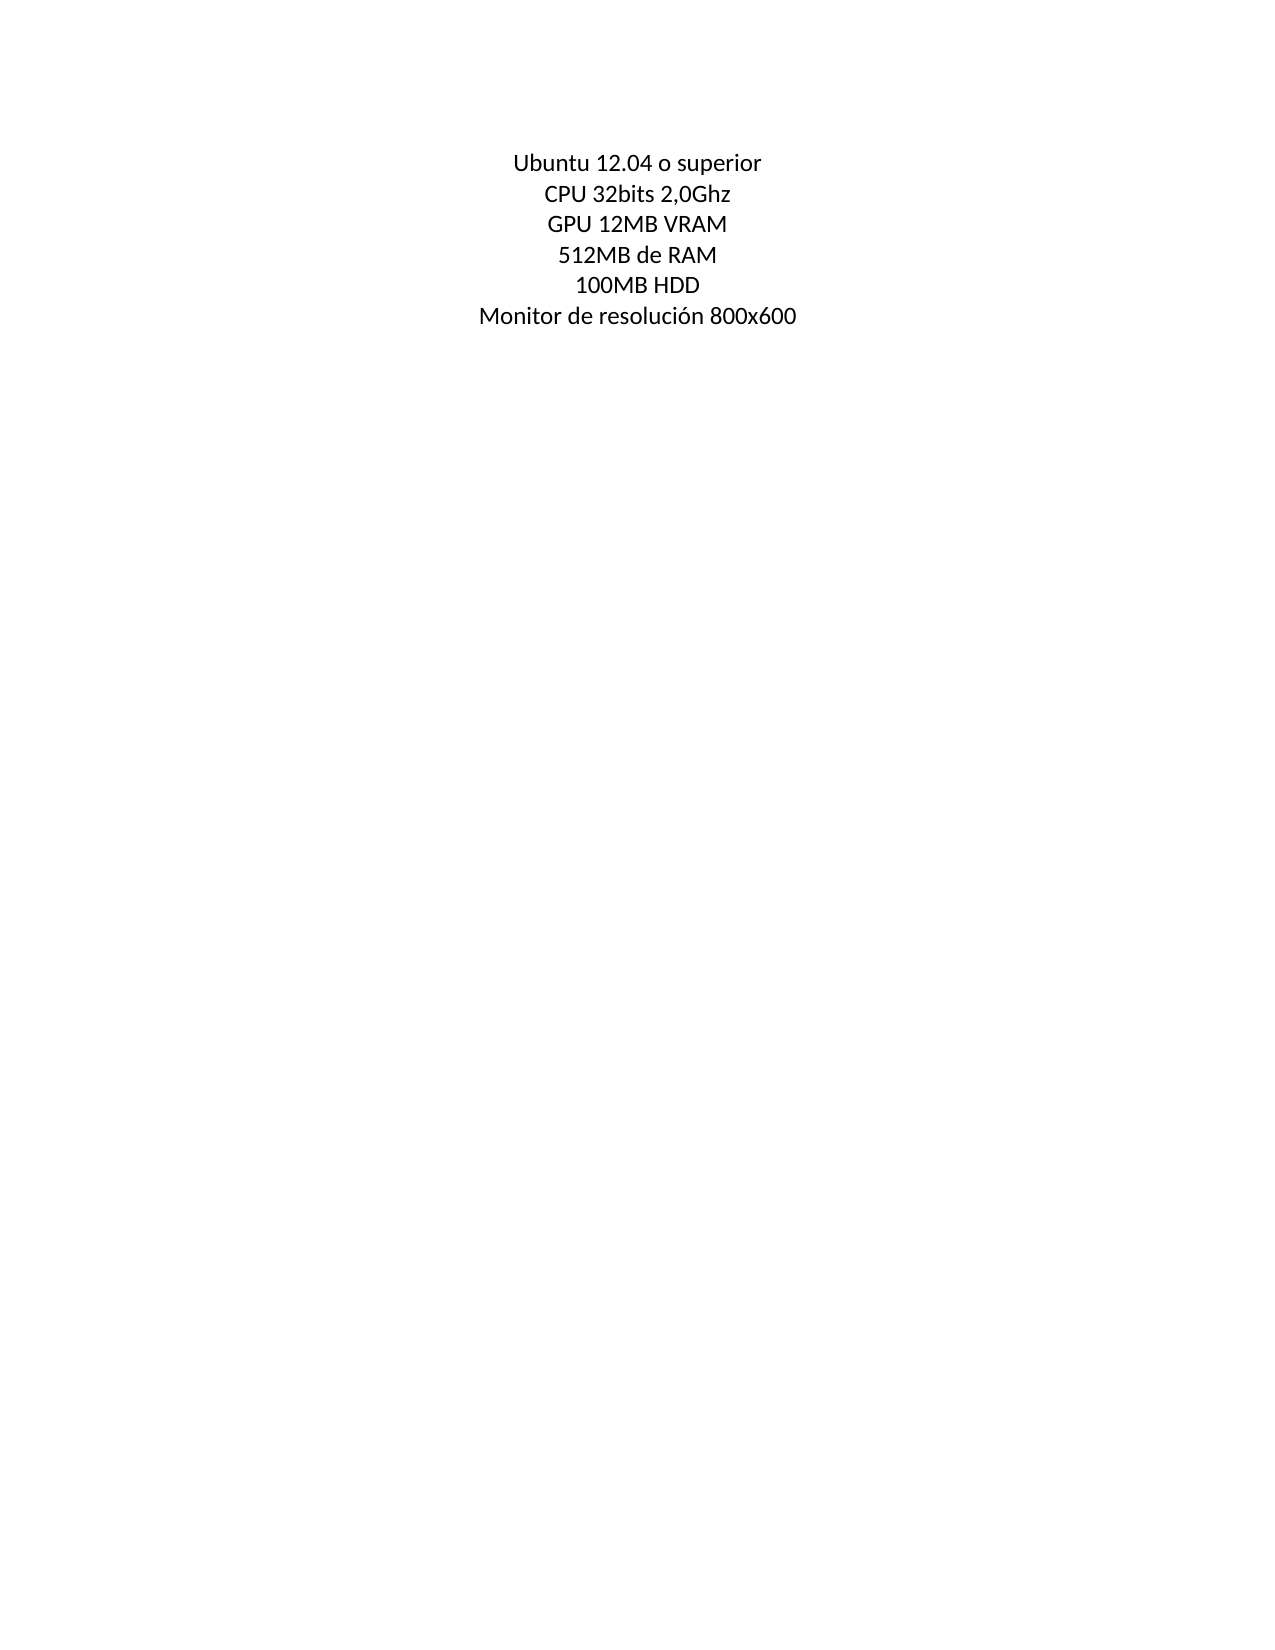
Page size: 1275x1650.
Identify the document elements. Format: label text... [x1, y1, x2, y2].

text GPU 12MB VRAM [177, 209, 1098, 239]
text 512MB de RAM [177, 239, 1098, 270]
text CPU 32bits 2,0Ghz [177, 178, 1098, 209]
text Monitor de resolución 800x600 [177, 300, 1098, 331]
text 100MB HDD [177, 270, 1098, 300]
text Ubuntu 12.04 o superior [177, 148, 1098, 178]
